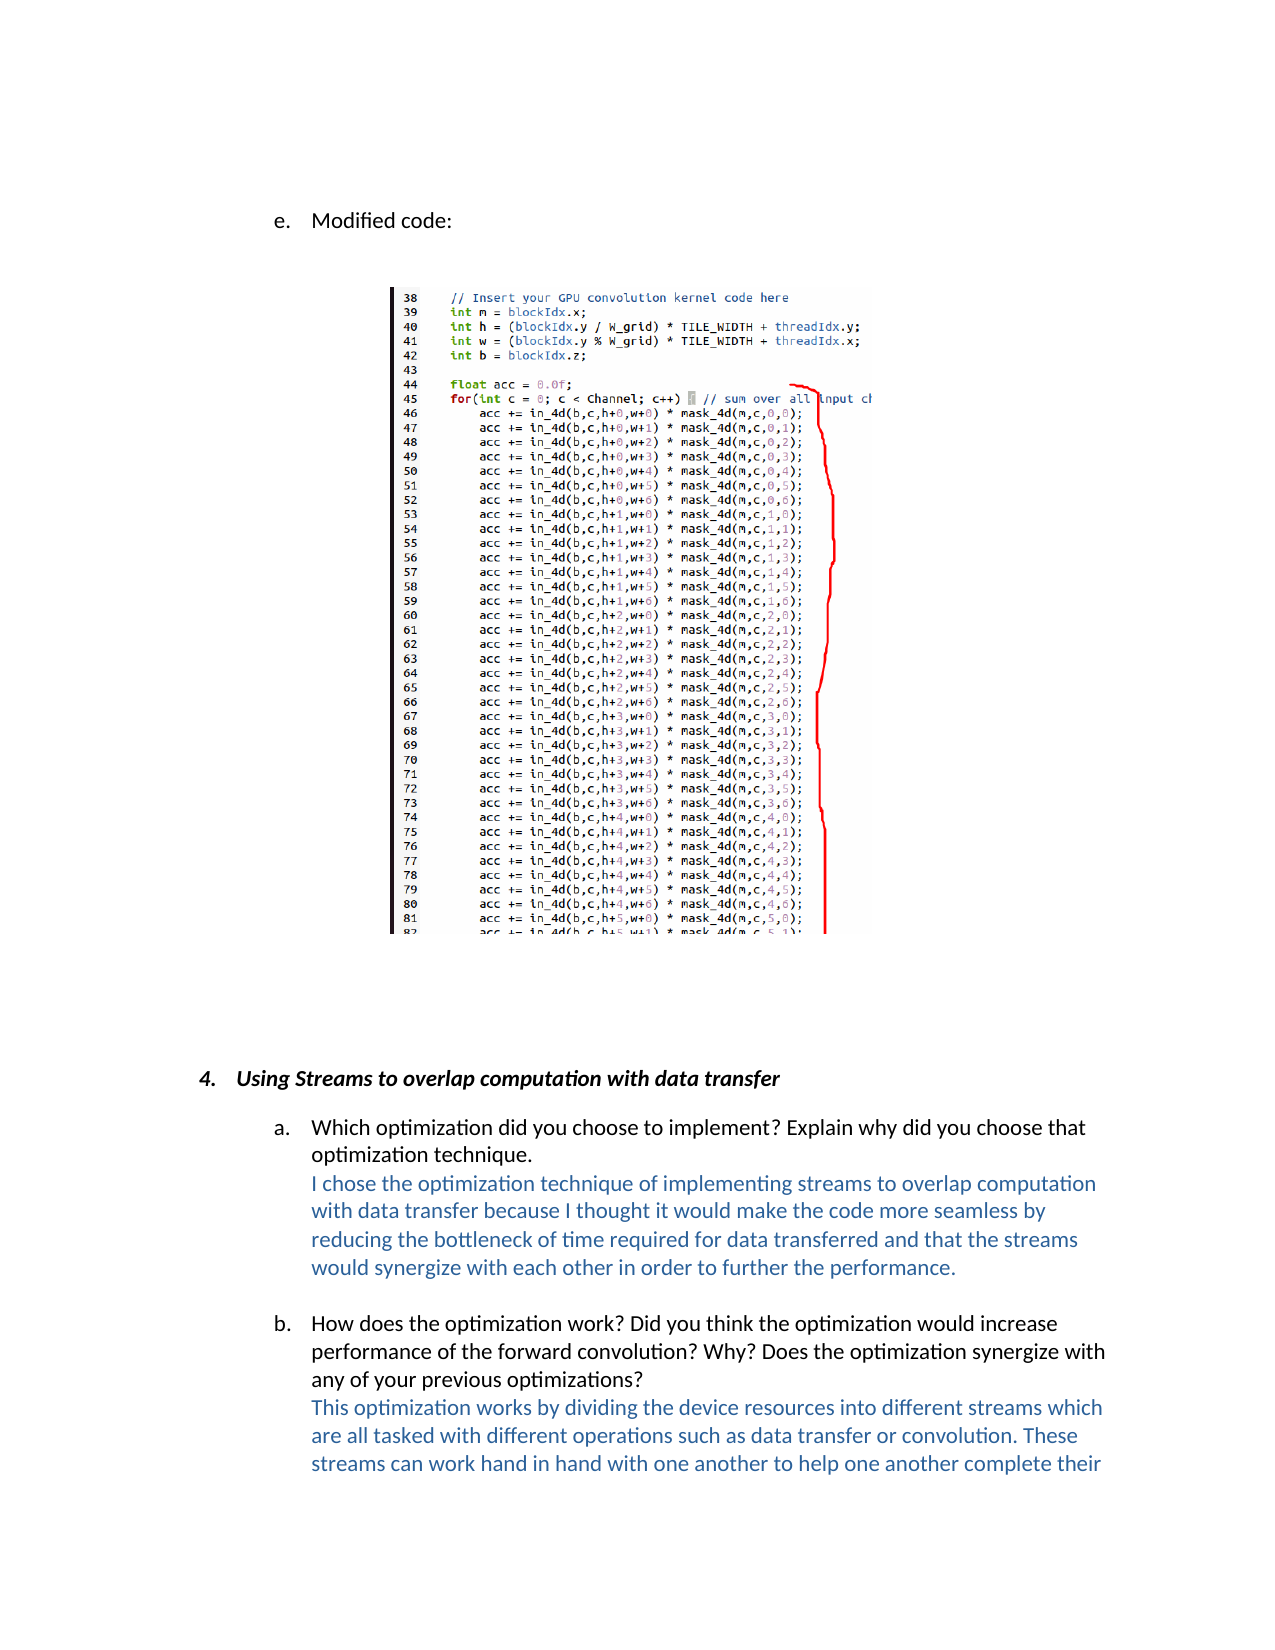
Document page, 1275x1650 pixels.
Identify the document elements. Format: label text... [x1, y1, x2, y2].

table_cell [150, 150, 1124, 178]
table_header Using Streams to overlap computation with data transfer [150, 1064, 1124, 1113]
table_cell Which optimization did you choose to implement? Explain why did you choose that optimization technique. I chose the optimization technique of implementing streams to overlap computation with data transfer because I thought it would make the code more seamless by reducing the bottleneck of time required for data transferred and that the streams would synergize with each other in order to further the performance. [150, 1113, 1124, 1281]
picture [390, 287, 872, 934]
table_cell How does the optimization work? Did you think the optimization would increase performance of the forward convolution? Why? Does the optimization synergize with any of your previous optimizations? This optimization works by dividing the device resources into different streams which are all tasked with different operations such as data transfer or convolution. These streams can work hand in hand with one another to help one another complete their [150, 1281, 1124, 1477]
table_cell Modified code: [150, 178, 1124, 361]
